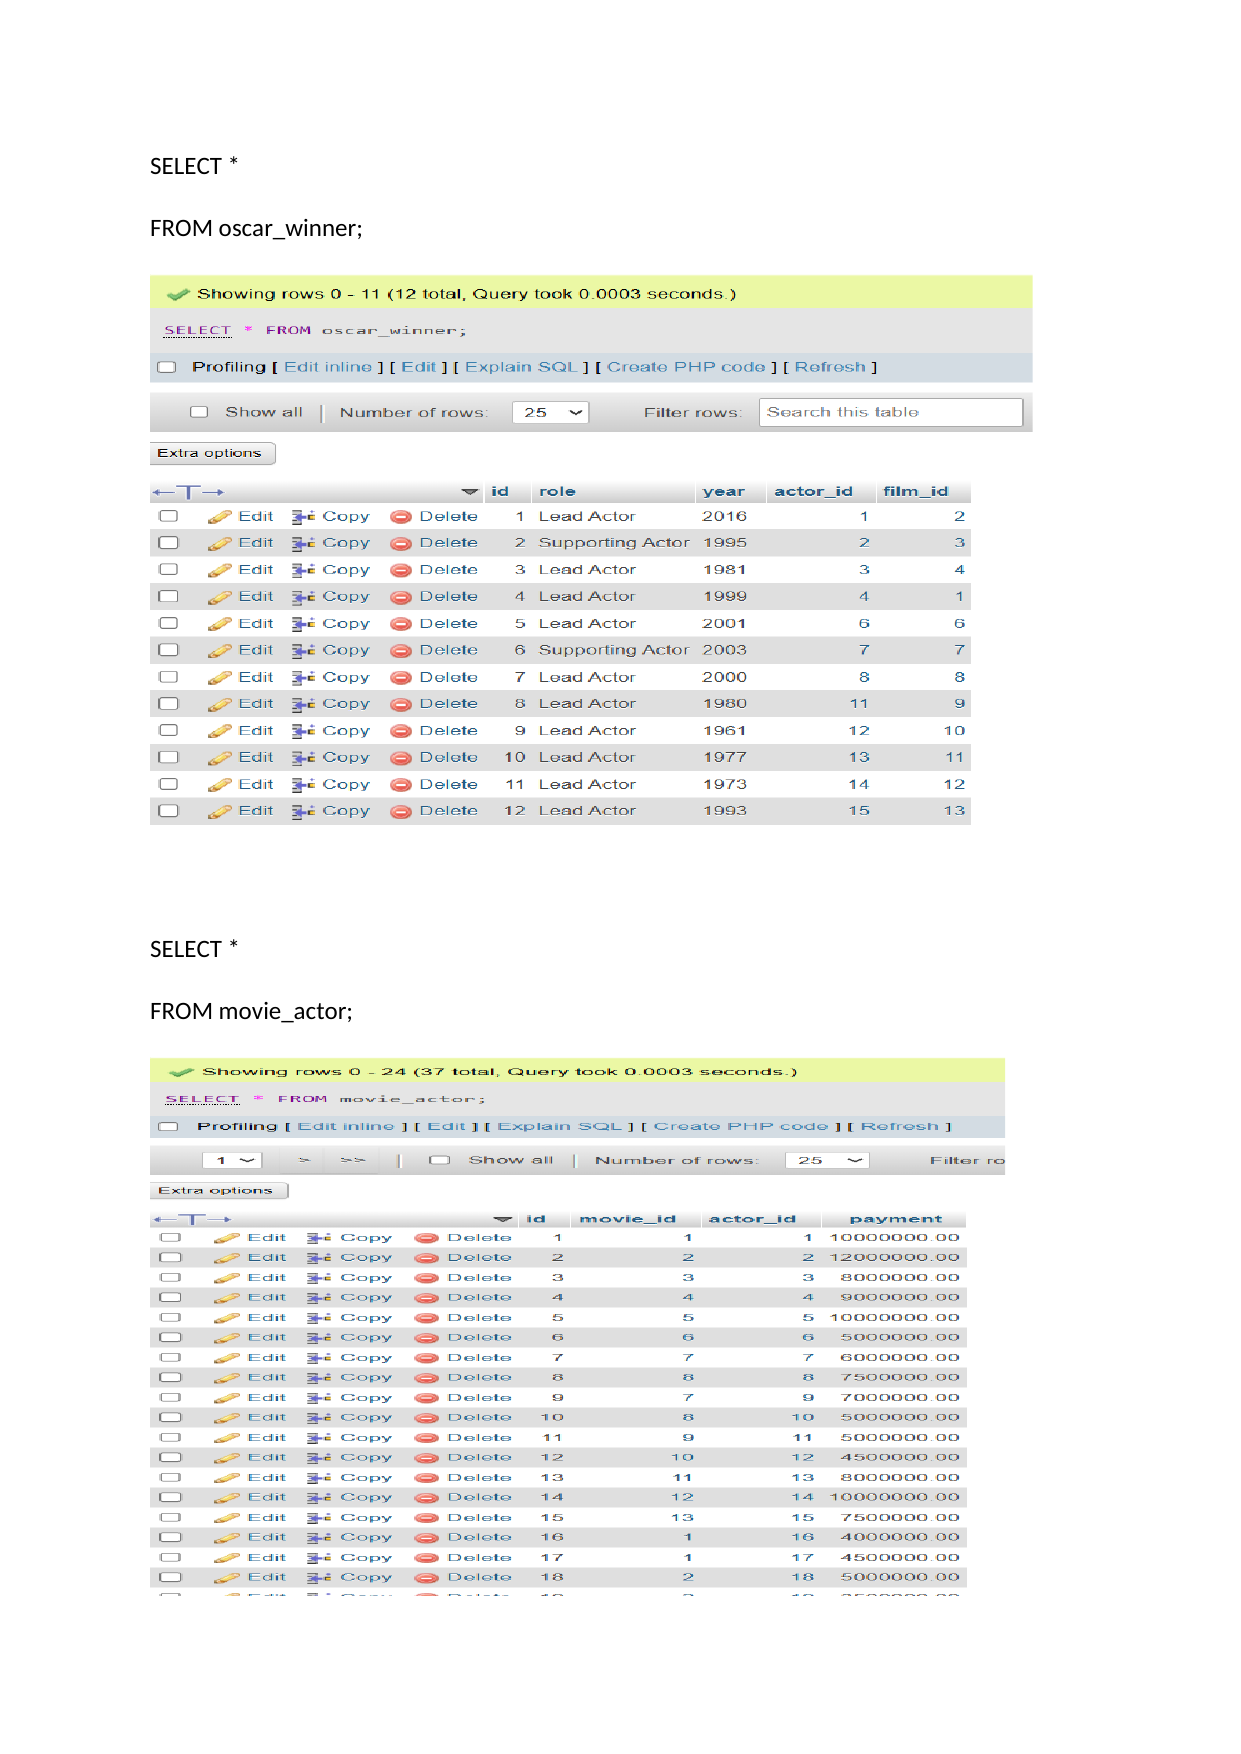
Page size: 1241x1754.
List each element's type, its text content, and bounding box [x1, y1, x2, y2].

text SELECT * [150, 933, 1090, 963]
text FROM oscar_winner; [150, 212, 1090, 243]
text SELECT * [150, 150, 1090, 181]
text FROM movie_actor; [150, 995, 1090, 1026]
